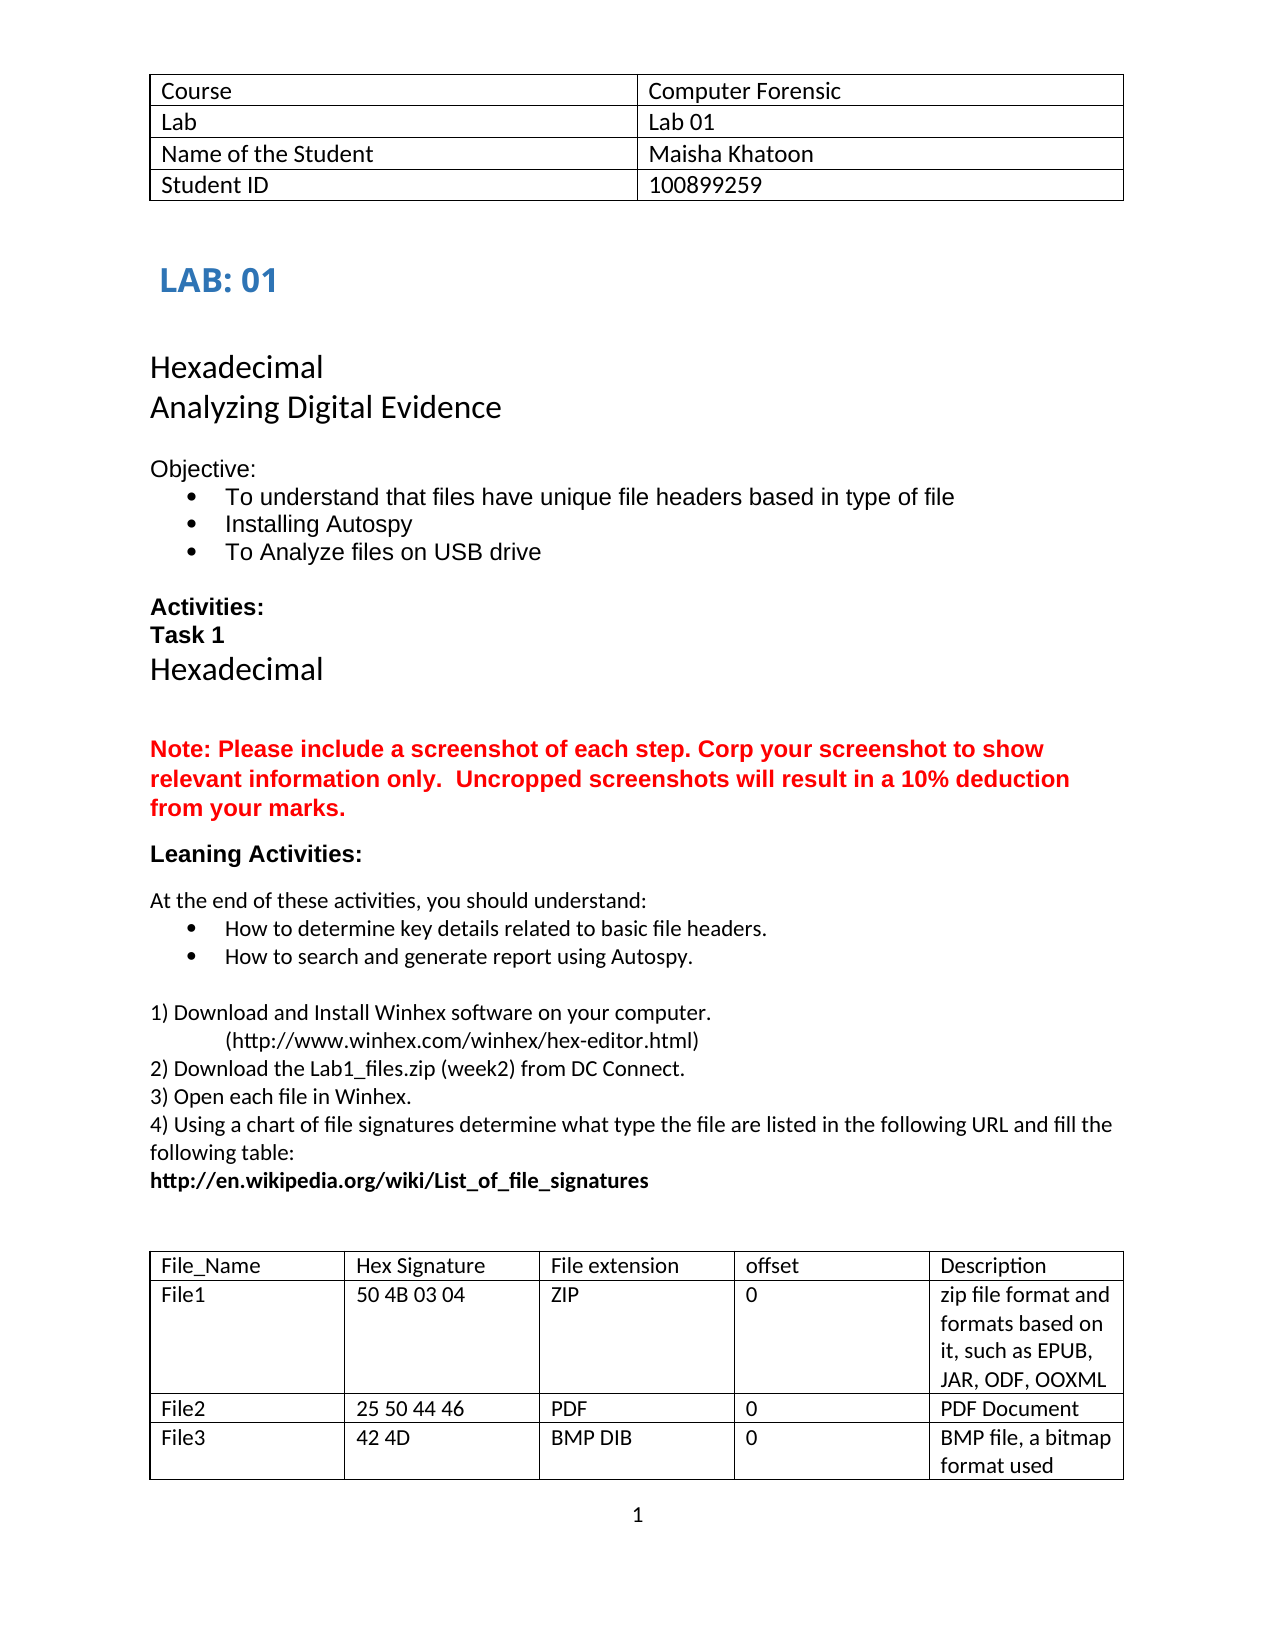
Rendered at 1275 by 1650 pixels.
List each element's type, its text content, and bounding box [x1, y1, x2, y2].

table_cell 42 4D [345, 1423, 539, 1479]
table_header File_Name [151, 1252, 344, 1279]
table_cell File1 [151, 1281, 344, 1393]
table_cell Lab 01 [638, 106, 1123, 137]
text 2) Download the Lab1_files.zip (week2) from DC Connect. [150, 1054, 1125, 1082]
subtitle LAB: 01 [150, 257, 1125, 302]
text Note: Please include a screenshot of each step. Corp your screenshot to show relevant information only. Uncropped screenshots will result in a 10% deduction from your marks. [150, 735, 1125, 822]
list To understand that files have unique file headers based in type of file [187, 482, 1125, 510]
table_cell 50 4B 03 04 [345, 1281, 539, 1393]
table_cell 0 [735, 1423, 929, 1479]
text 3) Open each file in Winhex. [150, 1082, 1125, 1110]
table_header Course [151, 75, 637, 105]
text 1) Download and Install Winhex software on your computer. [150, 998, 1125, 1026]
table_cell Name of the Student [151, 138, 637, 168]
table_cell 100899259 [638, 170, 1123, 200]
list How to search and generate report using Autospy. [187, 942, 1125, 970]
table_header Computer Forensic [638, 75, 1123, 105]
table_header File extension [540, 1252, 734, 1279]
table_cell Student ID [151, 170, 637, 200]
table_header Hex Signature [345, 1252, 539, 1279]
text Objective: [150, 455, 1125, 482]
table_cell Lab [151, 106, 637, 137]
list Installing Autospy [187, 510, 1125, 538]
table_cell PDF Document [930, 1394, 1123, 1422]
text Task 1 [150, 621, 1125, 648]
text Analyzing Digital Evidence [150, 387, 1125, 427]
table_cell 25 50 44 46 [345, 1394, 539, 1422]
table_cell 0 [735, 1394, 929, 1422]
text 4) Using a chart of file signatures determine what type the file are listed in the following URL and fill the following table: [150, 1110, 1125, 1166]
table_header Description [930, 1252, 1123, 1279]
table_cell zip file format and formats based on it, such as EPUB, JAR, ODF, OOXML [930, 1281, 1123, 1393]
list How to determine key details related to basic file headers. [187, 914, 1125, 942]
table_cell PDF [540, 1394, 734, 1422]
table_cell File2 [151, 1394, 344, 1422]
text Hexadecimal [150, 648, 1125, 689]
table_cell Maisha Khatoon [638, 138, 1123, 168]
list To Analyze files on USB drive [187, 538, 1125, 565]
table_cell File3 [151, 1423, 344, 1479]
table_header offset [735, 1252, 929, 1279]
text Activities: [150, 593, 1125, 621]
table_cell BMP file, a bitmap format used [930, 1423, 1123, 1479]
table_cell BMP DIB [540, 1423, 734, 1479]
table_cell ZIP [540, 1281, 734, 1393]
text At the end of these activities, you should understand: [150, 886, 1125, 914]
text (http://www.winhex.com/winhex/hex-editor.html) [150, 1026, 1125, 1054]
text Hexadecimal [150, 346, 1125, 387]
text Leaning Activities: [150, 840, 1125, 868]
text http://en.wikipedia.org/wiki/List_of_file_signatures [150, 1166, 1125, 1194]
table_cell 0 [735, 1281, 929, 1393]
